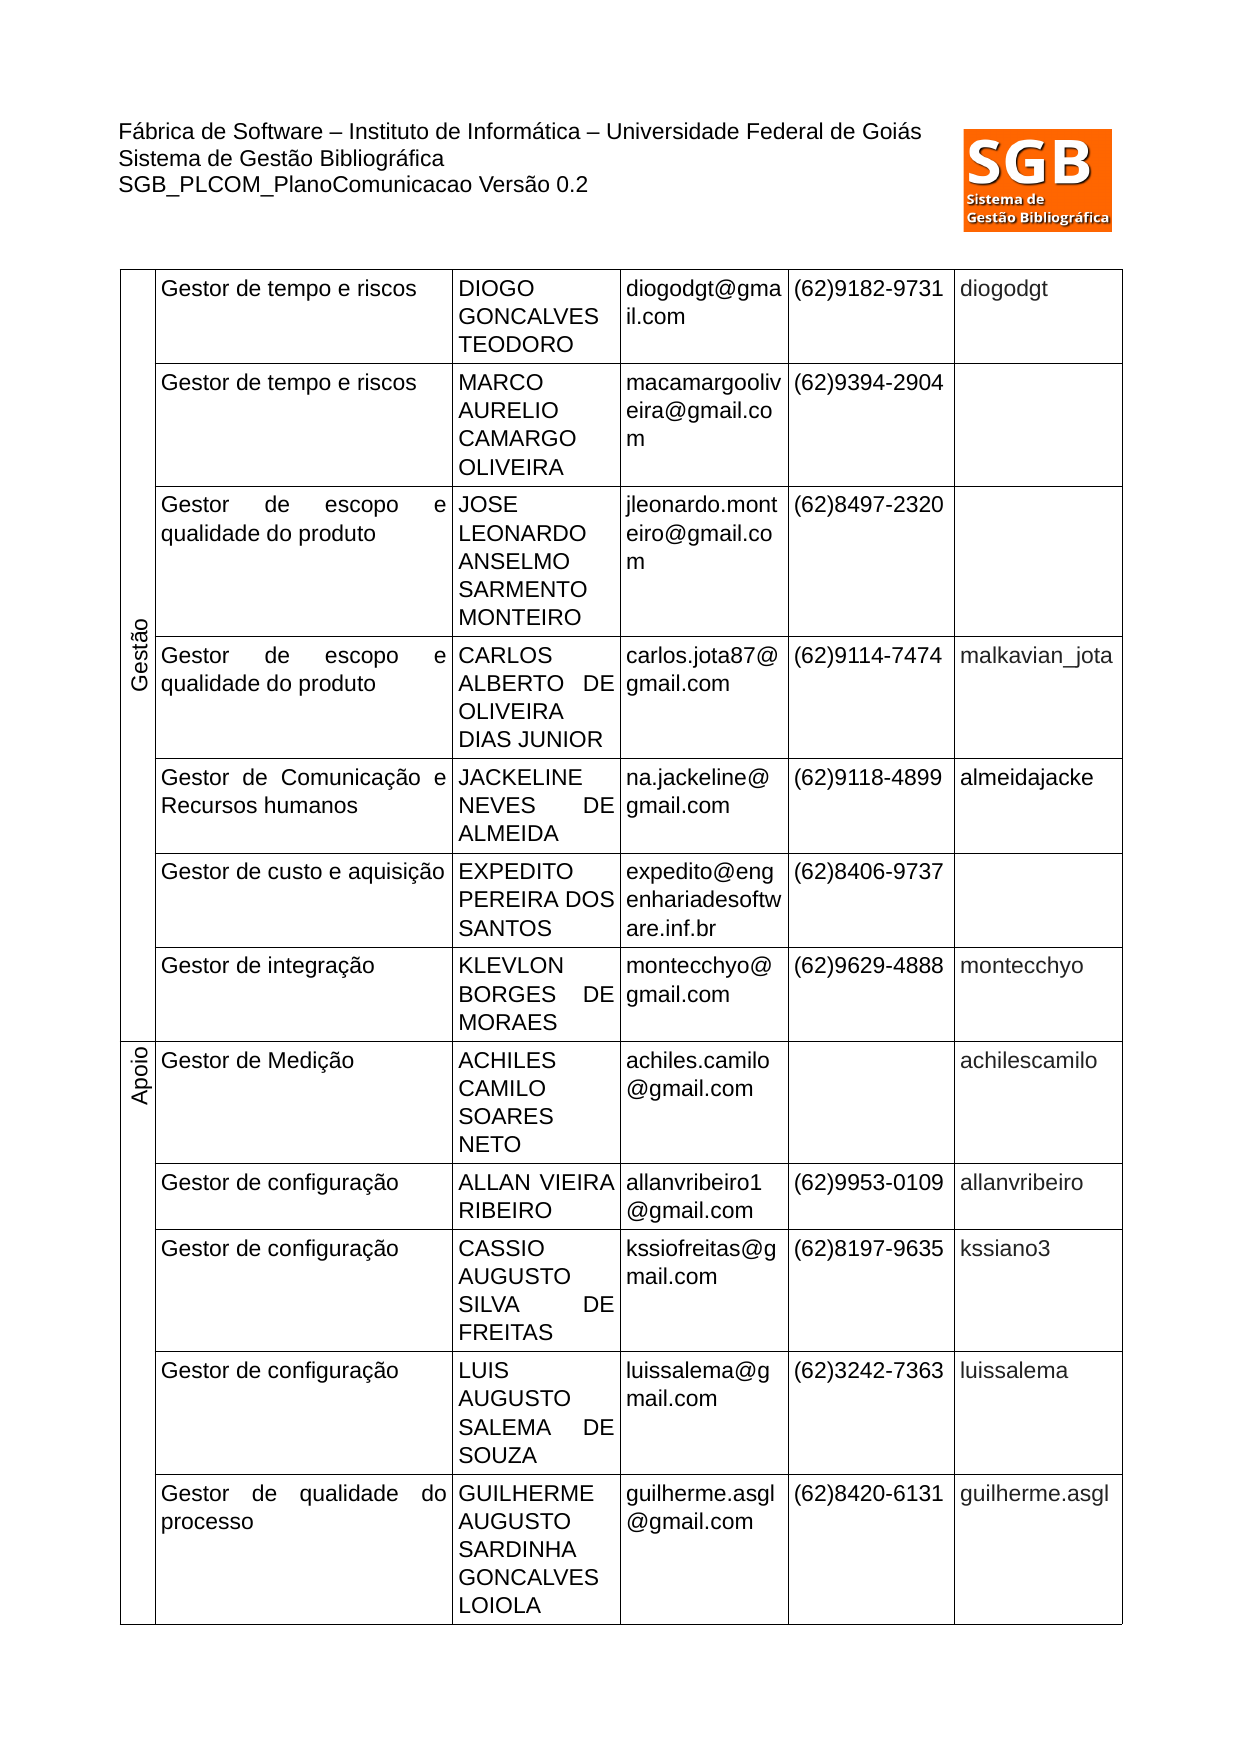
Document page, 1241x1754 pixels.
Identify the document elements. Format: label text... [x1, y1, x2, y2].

table_cell Gestor de configuração [156, 1230, 452, 1351]
table_cell (62)8497-2320 [789, 487, 954, 636]
table_cell (62)8420-6131 [789, 1475, 954, 1624]
table_cell luissalema@gmail.com [621, 1352, 788, 1474]
table_cell allanvribeiro [955, 1164, 1122, 1229]
table_cell CARLOS ALBERTO DE OLIVEIRA DIAS JUNIOR [453, 637, 620, 758]
table_cell Gestão [121, 270, 155, 1041]
table_cell MARCO AURELIO CAMARGO OLIVEIRA [453, 364, 620, 486]
table_cell CASSIO AUGUSTO SILVA DE FREITAS [453, 1230, 620, 1351]
table_cell Gestor de configuração [156, 1164, 452, 1229]
table_cell (62)9953-0109 [789, 1164, 954, 1229]
table_cell ACHILES CAMILO SOARES NETO [453, 1042, 620, 1163]
table_cell (62)9394-2904 [789, 364, 954, 486]
table_cell KLEVLON BORGES DE MORAES [453, 948, 620, 1041]
table_cell (62)8406-9737 [789, 854, 954, 947]
table_cell guilherme.asgl@gmail.com [621, 1475, 788, 1624]
table_cell macamargooliveira@gmail.com [621, 364, 788, 486]
table_cell (62)9118-4899 [789, 759, 954, 852]
table_cell (62)3242-7363 [789, 1352, 954, 1474]
table_cell Gestor de custo e aquisição [156, 854, 452, 947]
table_cell [955, 364, 1122, 486]
table_cell allanvribeiro1@gmail.com [621, 1164, 788, 1229]
table_cell guilherme.asgl [955, 1475, 1122, 1624]
picture [963, 129, 1112, 232]
table_cell malkavian_jota [955, 637, 1122, 758]
table_cell achiles.camilo@gmail.com [621, 1042, 788, 1163]
table_cell JACKELINE NEVES DE ALMEIDA [453, 759, 620, 852]
table_cell JOSE LEONARDO ANSELMO SARMENTO MONTEIRO [453, 487, 620, 636]
table_cell [789, 1042, 954, 1163]
table_cell kssiofreitas@gmail.com [621, 1230, 788, 1351]
table_cell Gestor de qualidade do processo [156, 1475, 452, 1624]
table_cell luissalema [955, 1352, 1122, 1474]
table_cell [955, 487, 1122, 636]
table_cell (62)9114-7474 [789, 637, 954, 758]
table_cell DIOGO GONCALVES TEODORO [453, 270, 620, 363]
table_cell ALLAN VIEIRA RIBEIRO [453, 1164, 620, 1229]
table_cell montecchyo [955, 948, 1122, 1041]
table_cell (62)9182-9731 [789, 270, 954, 363]
table_cell carlos.jota87@gmail.com [621, 637, 788, 758]
table_cell expedito@engenhariadesoftware.inf.br [621, 854, 788, 947]
table_cell [955, 854, 1122, 947]
table_cell Gestor de escopo e qualidade do produto [156, 487, 452, 636]
table_cell Gestor de integração [156, 948, 452, 1041]
table_cell Gestor de tempo e riscos [156, 364, 452, 486]
table_cell LUIS AUGUSTO SALEMA DE SOUZA [453, 1352, 620, 1474]
table_cell montecchyo@gmail.com [621, 948, 788, 1041]
table_cell Gestor de Comunicação e Recursos humanos [156, 759, 452, 852]
table_cell EXPEDITO PEREIRA DOS SANTOS [453, 854, 620, 947]
table_cell Gestor de configuração [156, 1352, 452, 1474]
table_cell Gestor de Medição [156, 1042, 452, 1163]
table_cell almeidajacke [955, 759, 1122, 852]
table_cell kssiano3 [955, 1230, 1122, 1351]
table_cell diogodgt [955, 270, 1122, 363]
table_cell (62)8197-9635 [789, 1230, 954, 1351]
table_cell Gestor de escopo e qualidade do produto [156, 637, 452, 758]
table_cell Gestor de tempo e riscos [156, 270, 452, 363]
table_cell diogodgt@gmail.com [621, 270, 788, 363]
table_cell jleonardo.monteiro@gmail.com [621, 487, 788, 636]
table_cell (62)9629-4888 [789, 948, 954, 1041]
table_cell Apoio [121, 1042, 155, 1624]
table_cell na.jackeline@gmail.com [621, 759, 788, 852]
table_cell achilescamilo [955, 1042, 1122, 1163]
table_cell GUILHERME AUGUSTO SARDINHA GONCALVES LOIOLA [453, 1475, 620, 1624]
